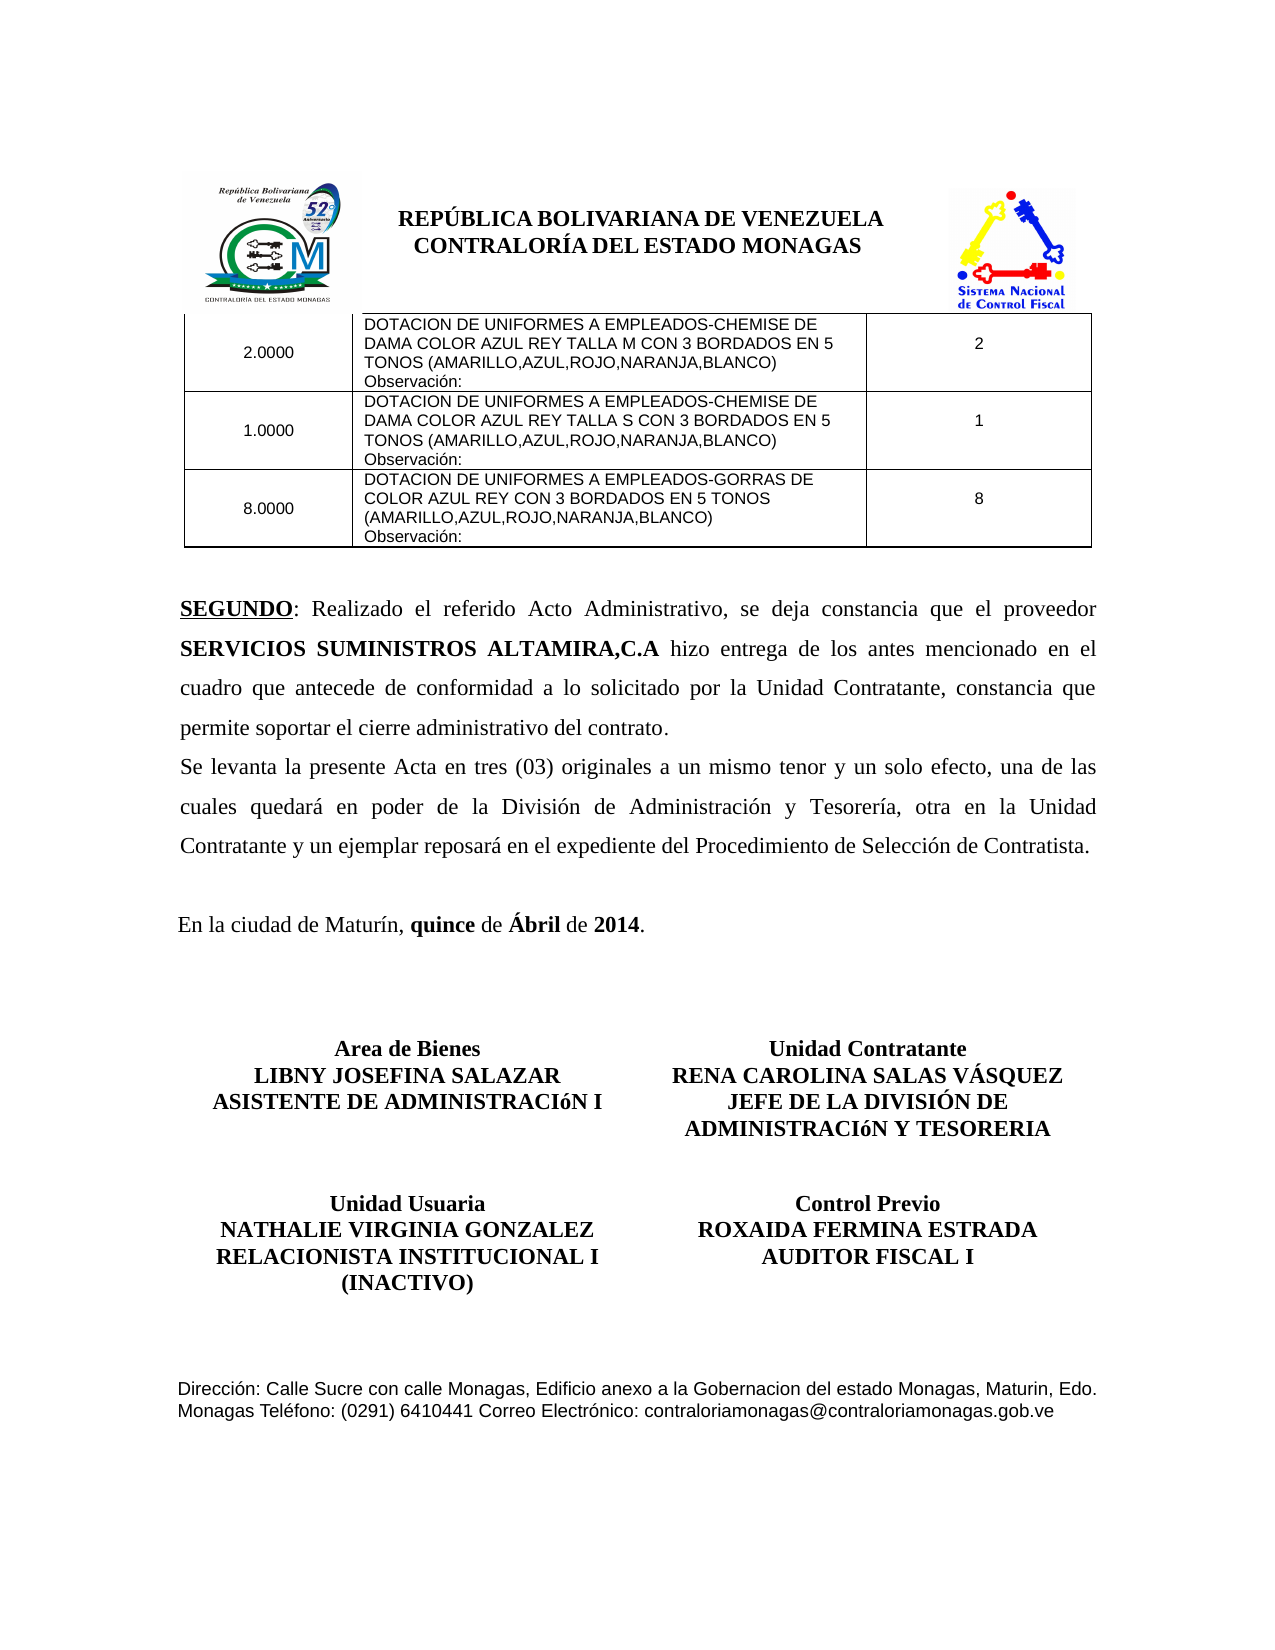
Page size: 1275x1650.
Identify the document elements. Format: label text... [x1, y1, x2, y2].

table_cell [638, 1301, 1098, 1339]
table_cell DOTACION DE UNIFORMES A EMPLEADOS-CHEMISE DE DAMA COLOR AZUL REY TALLA M CON 3 BORDADOS EN 5 TONOS (AMARILLO,AZUL,ROJO,NARANJA,BLANCO) Observación: [353, 314, 866, 391]
table_cell Control Previo ROXAIDA FERMINA ESTRADA AUDITOR FISCAL I [638, 1185, 1098, 1301]
table_cell 2.0000 [185, 314, 352, 391]
table_cell [177, 1301, 637, 1339]
table_header Area de Bienes LIBNY JOSEFINA SALAZAR ASISTENTE DE ADMINISTRACIóN I [177, 1030, 637, 1147]
picture [948, 188, 1076, 312]
table_header Unidad Contratante RENA CAROLINA SALAS VÁSQUEZ JEFE DE LA DIVISIÓN DE ADMINISTRACIóN Y TESORERIA [638, 1030, 1098, 1147]
text Se levanta la presente Acta en tres (03) originales a un mismo tenor y un solo efecto, una de las cuales quedará en poder de la División de Administración y Tesorería, otra en la Unidad Contratante y un ejemplar reposará en el expediente del Procedimiento de Selección de Contratista. [180, 753, 1098, 858]
table_cell 8.0000 [185, 470, 352, 546]
table_cell 8 [867, 470, 1091, 546]
text En la ciudad de Maturín, quince de Ábril de 2014. [177, 911, 1098, 937]
table_cell Unidad Usuaria NATHALIE VIRGINIA GONZALEZ RELACIONISTA INSTITUCIONAL I (INACTIVO) [177, 1185, 637, 1301]
table_cell DOTACION DE UNIFORMES A EMPLEADOS-CHEMISE DE DAMA COLOR AZUL REY TALLA S CON 3 BORDADOS EN 5 TONOS (AMARILLO,AZUL,ROJO,NARANJA,BLANCO) Observación: [353, 392, 866, 469]
table_cell 1.0000 [185, 392, 352, 469]
picture [182, 171, 363, 314]
text SEGUNDO: Realizado el referido Acto Administrativo, se deja constancia que el proveedor SERVICIOS SUMINISTROS ALTAMIRA,C.A hizo entrega de los antes mencionado en el cuadro que antecede de conformidad a lo solicitado por la Unidad Contratante, constancia que permite soportar el cierre administrativo del contrato. [180, 595, 1098, 740]
table_cell DOTACION DE UNIFORMES A EMPLEADOS-GORRAS DE COLOR AZUL REY CON 3 BORDADOS EN 5 TONOS (AMARILLO,AZUL,ROJO,NARANJA,BLANCO) Observación: [353, 470, 866, 546]
table_cell 2 [867, 314, 1091, 391]
table_cell [177, 1147, 637, 1184]
table_cell 1 [867, 392, 1091, 469]
table_cell [638, 1147, 1098, 1184]
